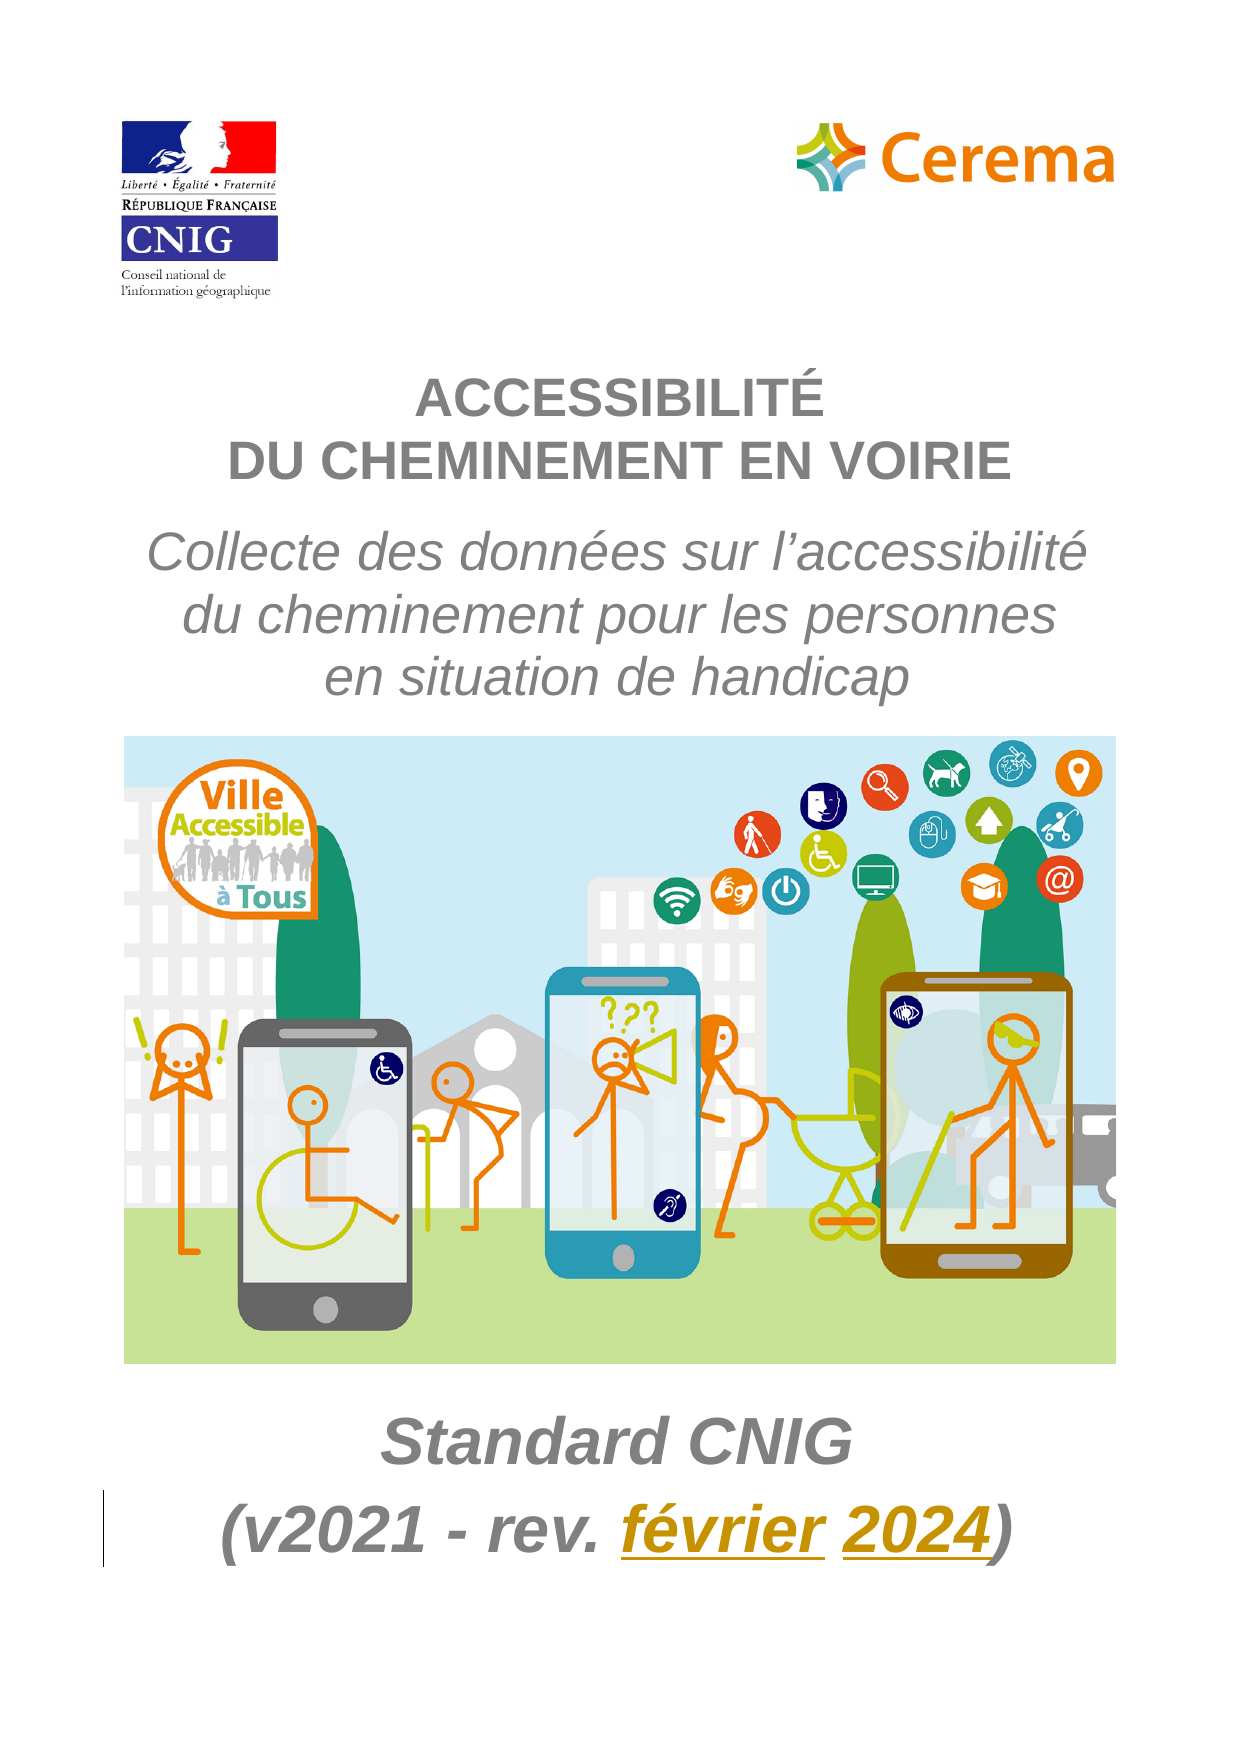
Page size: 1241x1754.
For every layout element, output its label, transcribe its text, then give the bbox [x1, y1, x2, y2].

table_header [118, 118, 453, 307]
table_cell [118, 736, 1122, 1390]
table_header [788, 118, 1122, 307]
table_cell ACCESSIBILITÉ DU CHEMINEMENT EN VOIRIE Collecte des données sur l’accessibilité du cheminement pour les personnes en situation de handicap [118, 307, 1122, 736]
picture [793, 118, 1117, 193]
picture [124, 736, 1117, 1364]
table_cell Standard CNIG (v2021 - rev. février 2024) [118, 1390, 1122, 1567]
picture [118, 118, 280, 305]
table_header [453, 118, 787, 307]
